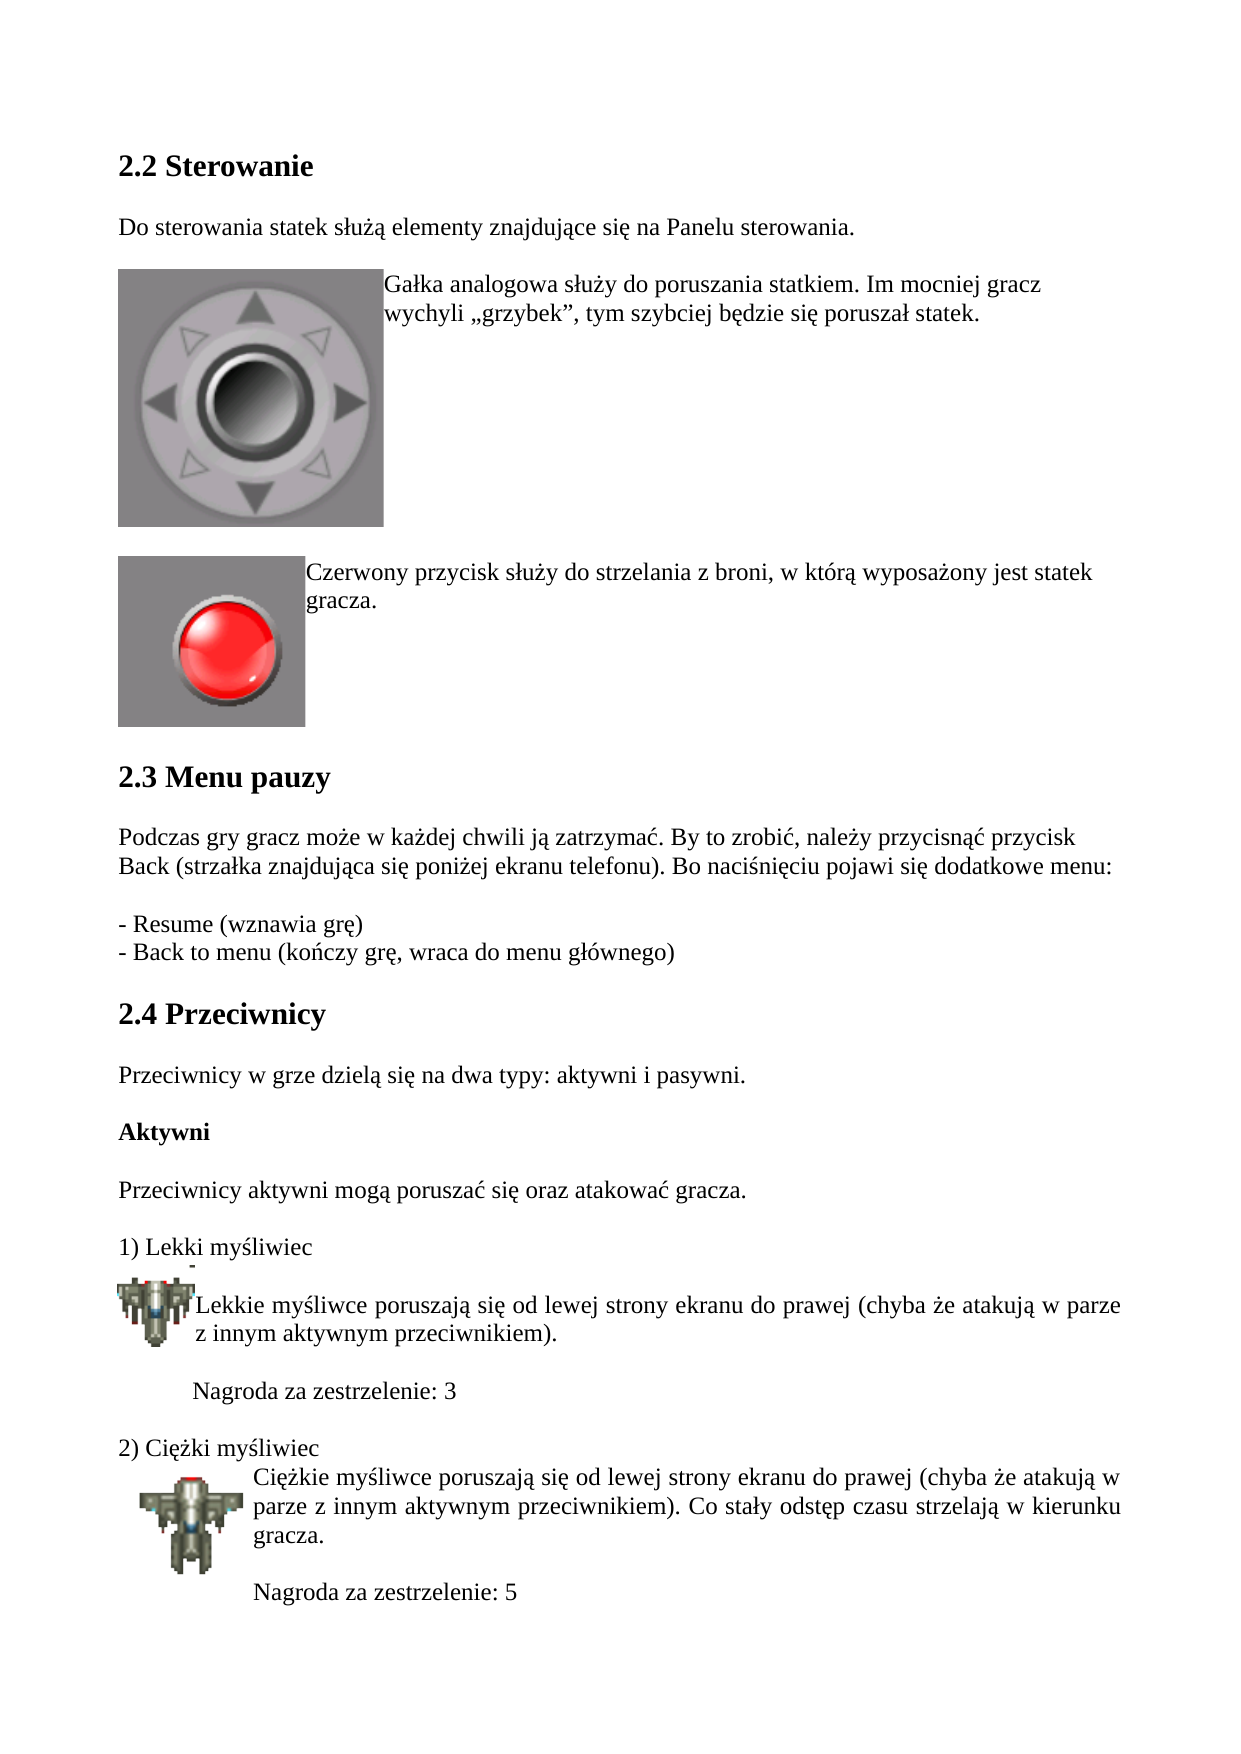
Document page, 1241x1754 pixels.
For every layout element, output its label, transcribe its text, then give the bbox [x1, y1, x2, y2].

text - Resume (wznawia grę) [118, 909, 1122, 937]
text Do sterowania statek służą elementy znajdujące się na Panelu sterowania. [118, 212, 1122, 240]
text Podczas gry gracz może w każdej chwili ją zatrzymać. By to zrobić, należy przycisnąć przycisk Back (strzałka znajdująca się poniżej ekranu telefonu). Bo naciśnięciu pojawi się dodatkowe menu: [118, 822, 1122, 880]
text 2.2 Sterowanie [118, 147, 1122, 183]
text 2.4 Przeciwnicy [118, 995, 1122, 1031]
text Przeciwnicy w grze dzielą się na dwa typy: aktywni i pasywni. [118, 1060, 1122, 1088]
text 1) Lekki myśliwiec [118, 1232, 1122, 1261]
picture [118, 269, 384, 527]
text Przeciwnicy aktywni mogą poruszać się oraz atakować gracza. [118, 1175, 1122, 1203]
text 2.3 Menu pauzy [118, 758, 1122, 794]
text - Back to menu (kończy grę, wraca do menu głównego) [118, 937, 1122, 966]
text Aktywni [118, 1117, 1122, 1146]
text Ciężkie myśliwce poruszają się od lewej strony ekranu do prawej (chyba że atakują w parze z innym aktywnym przeciwnikiem). Co stały odstęp czasu strzelają w kierunku gracza. [118, 1462, 1122, 1548]
picture [118, 556, 306, 727]
text Nagroda za zestrzelenie: 3 [118, 1376, 1122, 1405]
picture [127, 1471, 253, 1581]
text 2) Ciężki myśliwiec [118, 1433, 1122, 1462]
text Gałka analogowa służy do poruszania statkiem. Im mocniej gracz wychyli „grzybek”, tym szybciej będzie się poruszał statek. [384, 269, 1122, 327]
text Nagroda za zestrzelenie: 5 [118, 1577, 1122, 1606]
text Lekkie myśliwce poruszają się od lewej strony ekranu do prawej (chyba że atakują w parze z innym aktywnym przeciwnikiem). [195, 1290, 1122, 1347]
text Czerwony przycisk służy do strzelania z broni, w którą wyposażony jest statek gracza. [306, 557, 1122, 614]
picture [117, 1265, 195, 1347]
